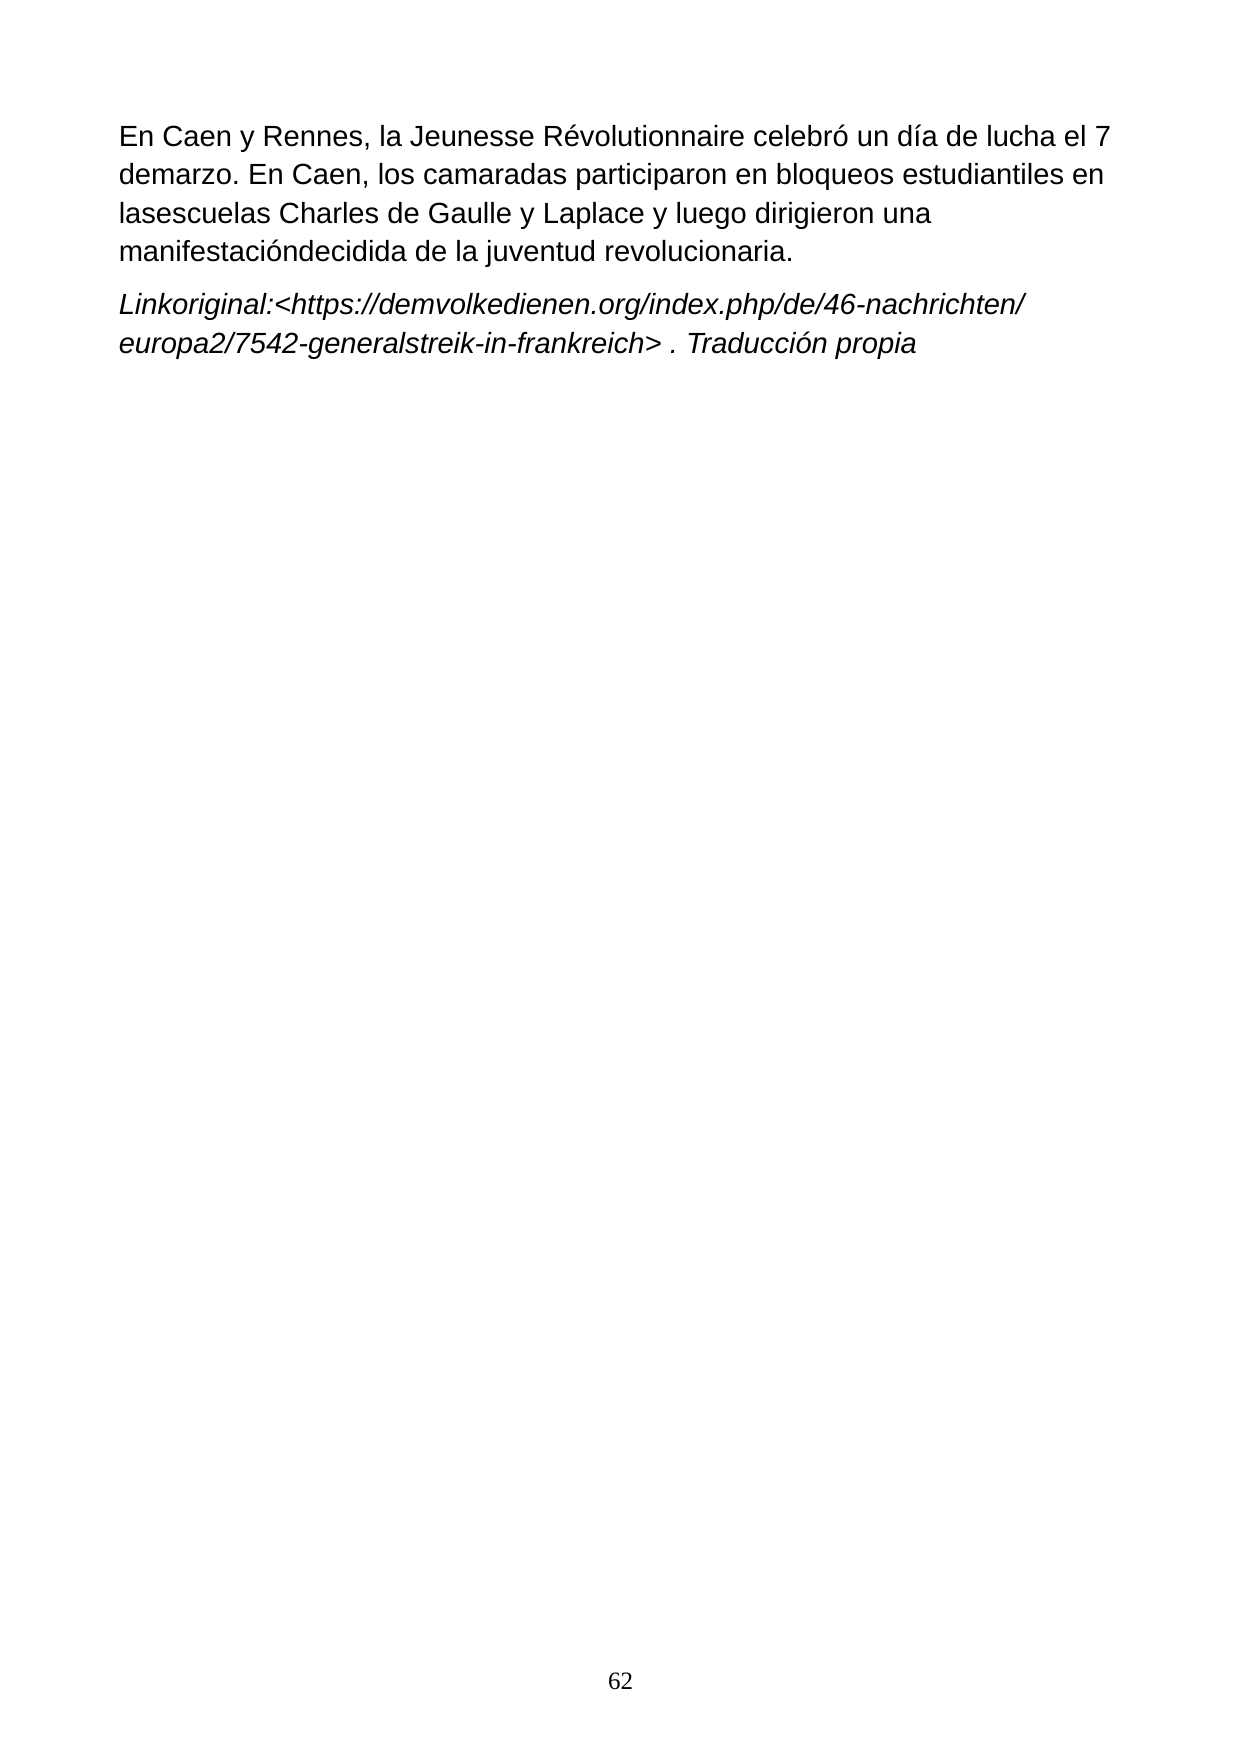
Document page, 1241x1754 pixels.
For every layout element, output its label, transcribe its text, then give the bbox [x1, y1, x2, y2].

text Linkoriginal:<https://demvolkedienen.org/index.php/de/46-nachrichten/europa2/7542-generalstreik-in-frankreich> . Traducción propia [118, 287, 1122, 359]
text En Caen y Rennes, la Jeunesse Révolutionnaire celebró un día de lucha el 7 demarzo. En Caen, los camaradas participaron en bloqueos estudiantiles en lasescuelas Charles de Gaulle y Laplace y luego dirigieron una manifestacióndecidida de la juventud revolucionaria. [118, 118, 1122, 268]
